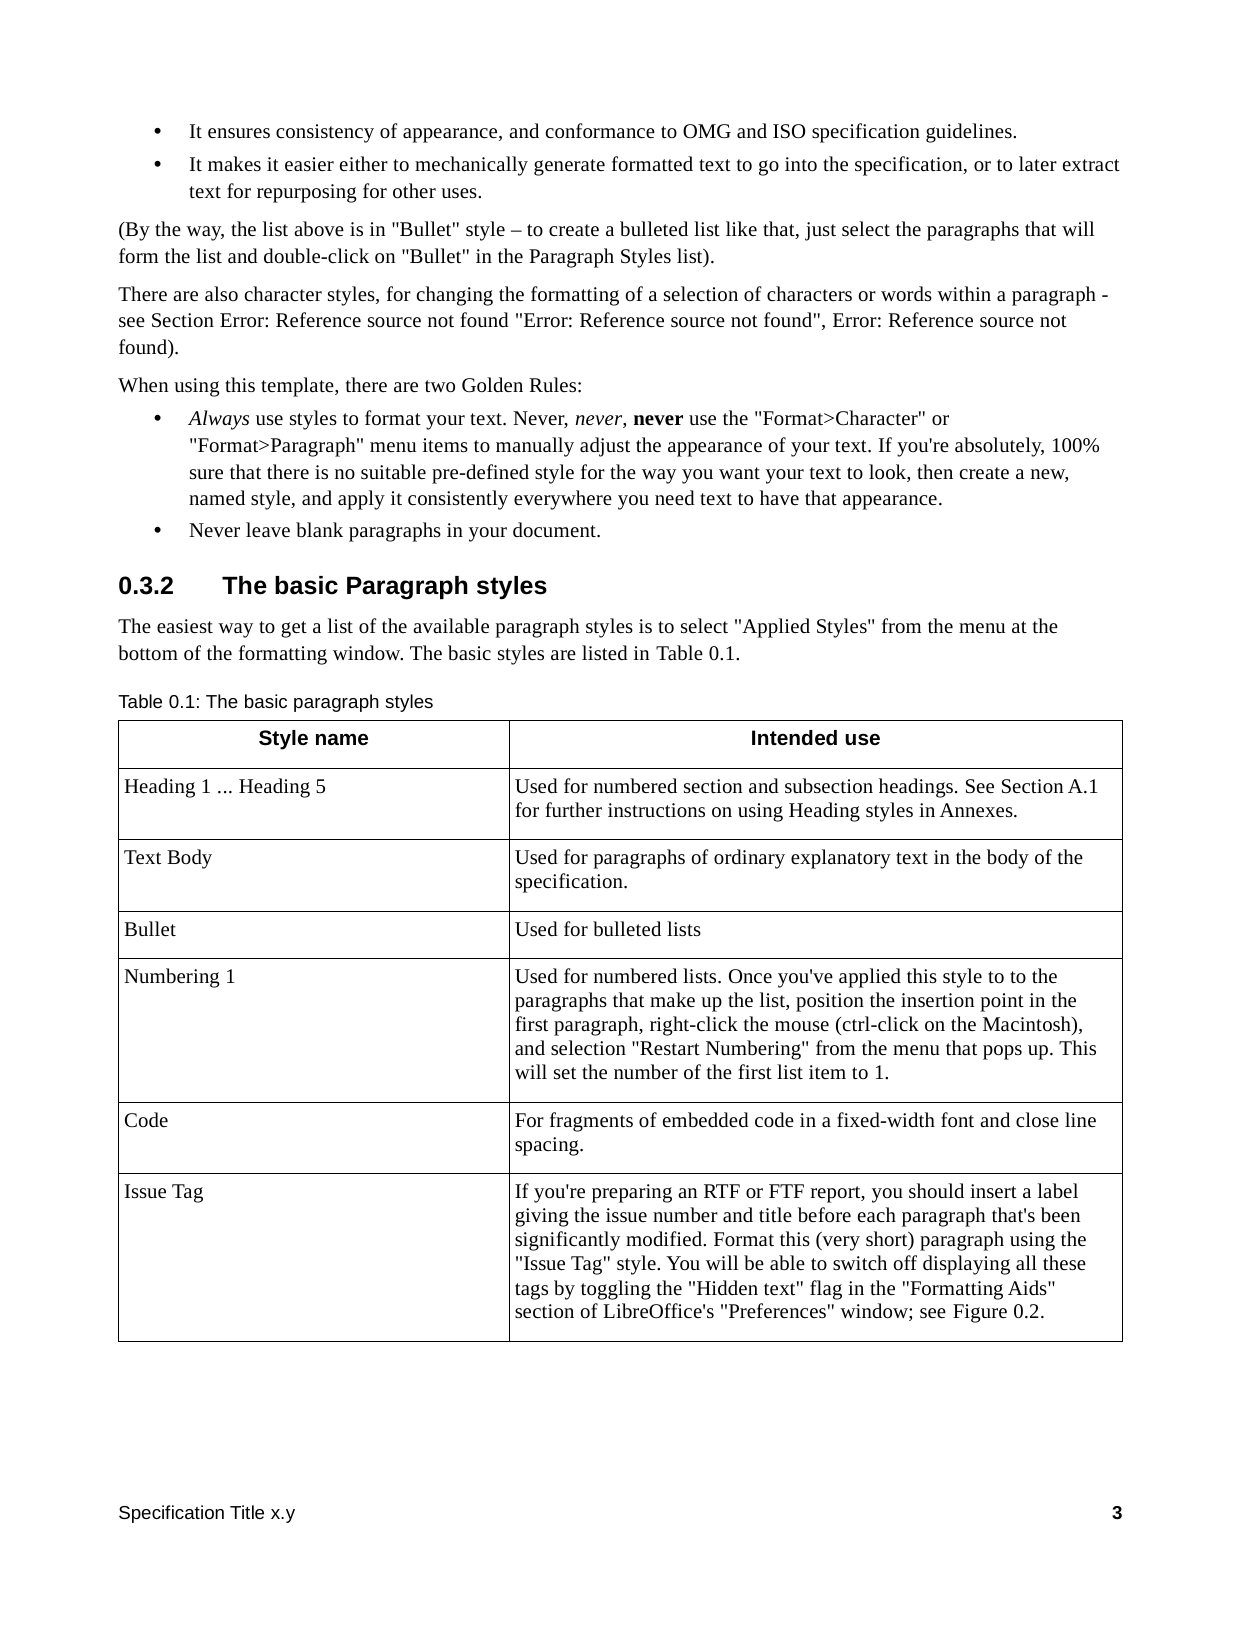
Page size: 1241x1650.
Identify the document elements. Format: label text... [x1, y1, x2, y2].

list It makes it easier either to mechanically generate formatted text to go into the specification, or to later extract text for repurposing for other uses. [153, 151, 1122, 203]
table_cell If you're preparing an RTF or FTF report, you should insert a label giving the issue number and title before each paragraph that's been significantly modified. Format this (very short) paragraph using the "Issue Tag" style. You will be able to switch off displaying all these tags by toggling the "Hidden text" flag in the "Formatting Aids" section of LibreOffice's "Preferences" window; see Figure 0.2. [510, 1174, 1122, 1341]
text The easiest way to get a list of the available paragraph styles is to select "Applied Styles" from the menu at the bottom of the formatting window. The basic styles are listed in Table 0.1. [118, 614, 1122, 665]
text There are also character styles, for changing the formatting of a selection of characters or words within a paragraph - see Section Error: Reference source not found "Error: Reference source not found", Error: Reference source not found). [118, 282, 1122, 359]
list Always use styles to format your text. Never, never, never use the "Format>Character" or "Format>Paragraph" menu items to manually adjust the appearance of your text. If you're absolutely, 100% sure that there is no suitable pre-defined style for the way you want your text to look, then create a new, named style, and apply it consistently everywhere you need text to have that appearance. [153, 405, 1122, 510]
table_cell Issue Tag [119, 1174, 509, 1341]
table_cell Text Body [119, 840, 509, 911]
list Never leave blank paragraphs in your document. [153, 517, 1122, 543]
text When using this template, there are two Golden Rules: [118, 373, 1122, 397]
text Table 0.1: The basic paragraph styles [118, 691, 1122, 712]
table_cell Used for bulleted lists [510, 912, 1122, 958]
table_cell Used for numbered lists. Once you've applied this style to to the paragraphs that make up the list, position the insertion point in the first paragraph, right-click the mouse (ctrl-click on the Macintosh), and selection "Restart Numbering" from the menu that pops up. This will set the number of the first list item to 1. [510, 959, 1122, 1102]
table_cell Bullet [119, 912, 509, 958]
table_cell For fragments of embedded code in a fixed-width font and close line spacing. [510, 1103, 1122, 1173]
table_cell Code [119, 1103, 509, 1173]
table_cell Heading 1 ... Heading 5 [119, 769, 509, 839]
subtitle The basic Paragraph styles [118, 571, 1122, 600]
table_header Style name [119, 721, 509, 768]
table_cell Used for numbered section and subsection headings. See Section A.1 for further instructions on using Heading styles in Annexes. [510, 769, 1122, 839]
table_cell Numbering 1 [119, 959, 509, 1102]
text (By the way, the list above is in "Bullet" style – to create a bulleted list like that, just select the paragraphs that will form the list and double-click on "Bullet" in the Paragraph Styles list). [118, 217, 1122, 267]
table_cell Used for paragraphs of ordinary explanatory text in the body of the specification. [510, 840, 1122, 911]
table_header Intended use [510, 721, 1122, 768]
list It ensures consistency of appearance, and conformance to OMG and ISO specification guidelines. [153, 118, 1122, 144]
